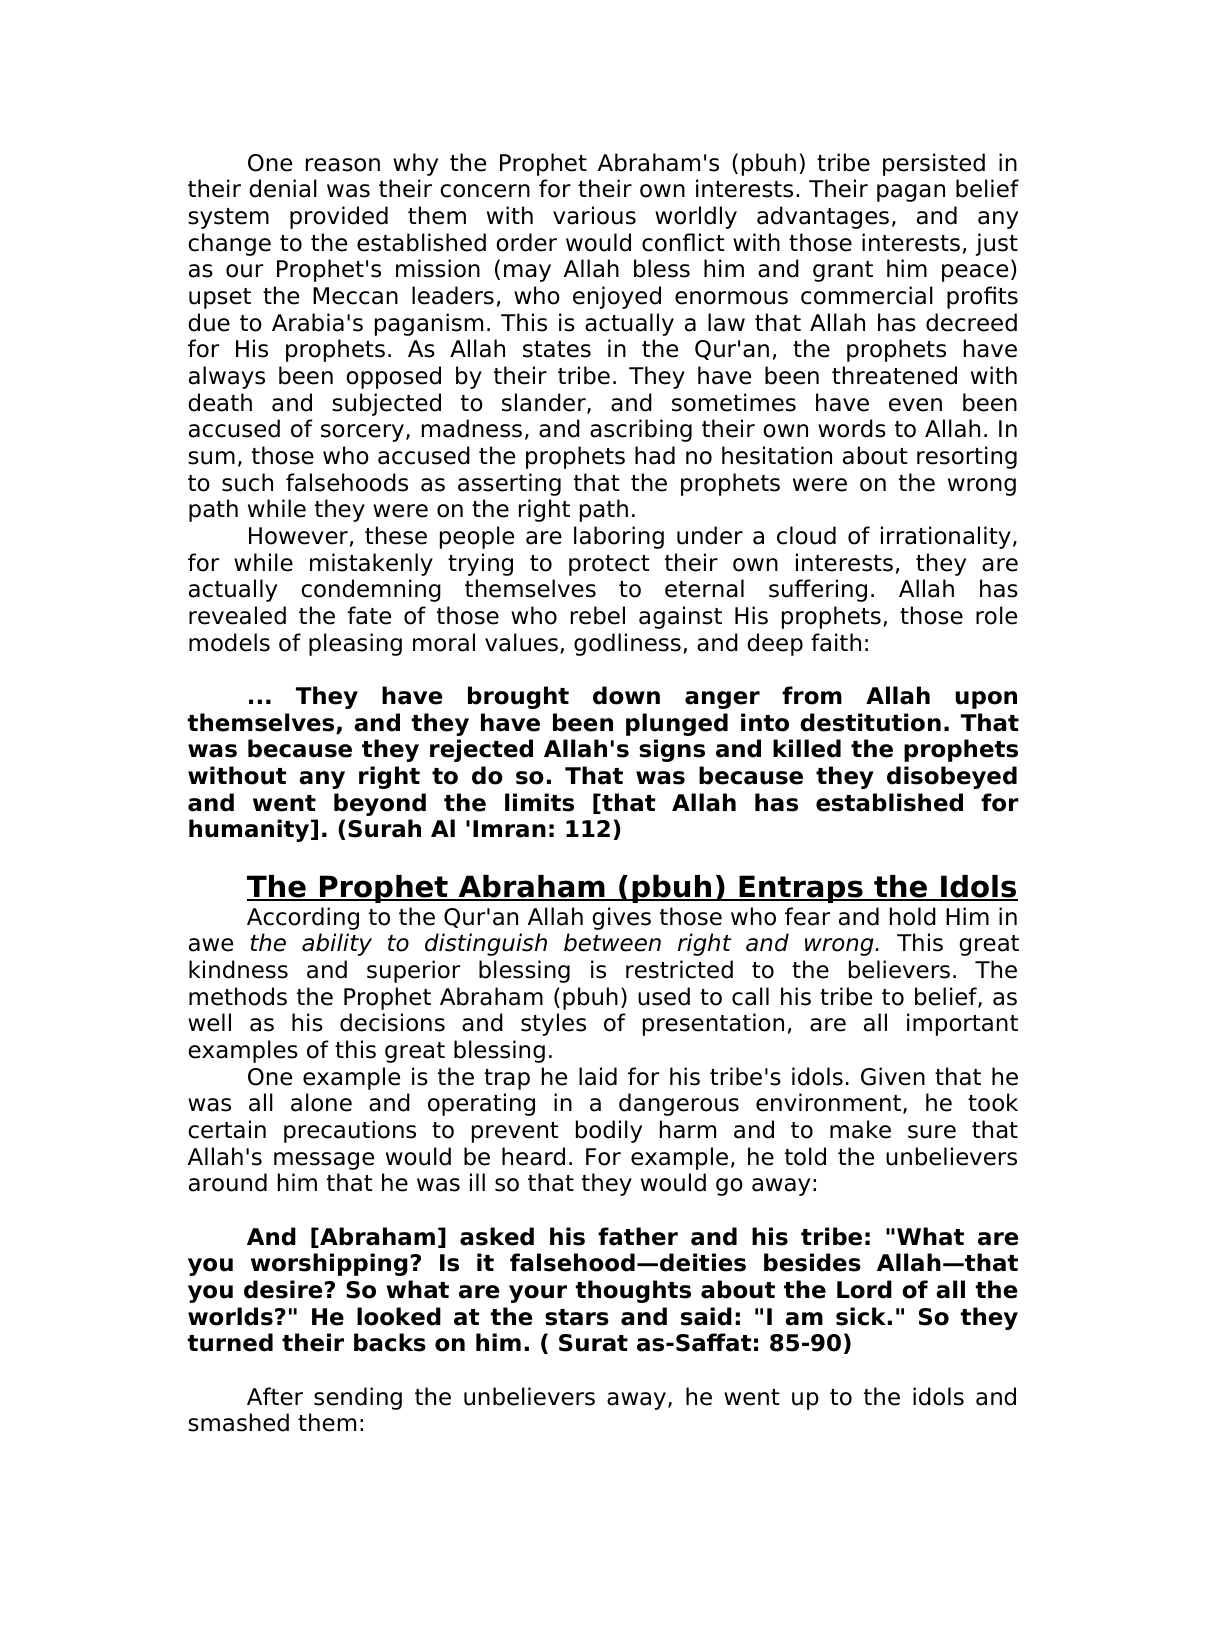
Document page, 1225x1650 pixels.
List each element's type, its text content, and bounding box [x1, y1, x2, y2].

text According to the Qur'an Allah gives those who fear and hold Him in awe the ability to distinguish between right and wrong. This great kindness and superior blessing is restricted to the believers. The methods the Prophet Abraham (pbuh) used to call his tribe to belief, as well as his decisions and styles of presentation, are all important examples of this great blessing. [187, 904, 1020, 1064]
text And [Abraham] asked his father and his tribe: "What are you worshipping? Is it falsehood—deities besides Allah—that you desire? So what are your thoughts about the Lord of all the worlds?" He looked at the stars and said: "I am sick." So they turned their backs on him. ( Surat as-Saffat: 85-90) [187, 1224, 1020, 1357]
text After sending the unbelievers away, he went up to the idols and smashed them: [187, 1384, 1020, 1437]
text ... They have brought down anger from Allah upon themselves, and they have been plunged into destitution. That was because they rejected Allah's signs and killed the prophets without any right to do so. That was because they disobeyed and went beyond the limits [that Allah has established for humanity]. (Surah Al 'Imran: 112) [187, 683, 1020, 843]
text One reason why the Prophet Abraham's (pbuh) tribe persisted in their denial was their concern for their own interests. Their pagan belief system provided them with various worldly advantages, and any change to the established order would conflict with those interests, just as our Prophet's mission (may Allah bless him and grant him peace) upset the Meccan leaders, who enjoyed enormous commercial profits due to Arabia's paganism. This is actually a law that Allah has decreed for His prophets. As Allah states in the Qur'an, the prophets have always been opposed by their tribe. They have been threatened with death and subjected to slander, and sometimes have even been accused of sorcery, madness, and ascribing their own words to Allah. In sum, those who accused the prophets had no hesitation about resorting to such falsehoods as asserting that the prophets were on the wrong path while they were on the right path. [187, 150, 1020, 523]
text However, these people are laboring under a cloud of irrationality, for while mistakenly trying to protect their own interests, they are actually condemning themselves to eternal suffering. Allah has revealed the fate of those who rebel against His prophets, those role models of pleasing moral values, godliness, and deep faith: [187, 523, 1020, 657]
text One example is the trap he laid for his tribe's idols. Given that he was all alone and operating in a dangerous environment, he took certain precautions to prevent bodily harm and to make sure that Allah's message would be heard. For example, he told the unbelievers around him that he was ill so that they would go away: [187, 1064, 1020, 1197]
text The Prophet Abraham (pbuh) Entraps the Idols [187, 870, 1020, 904]
